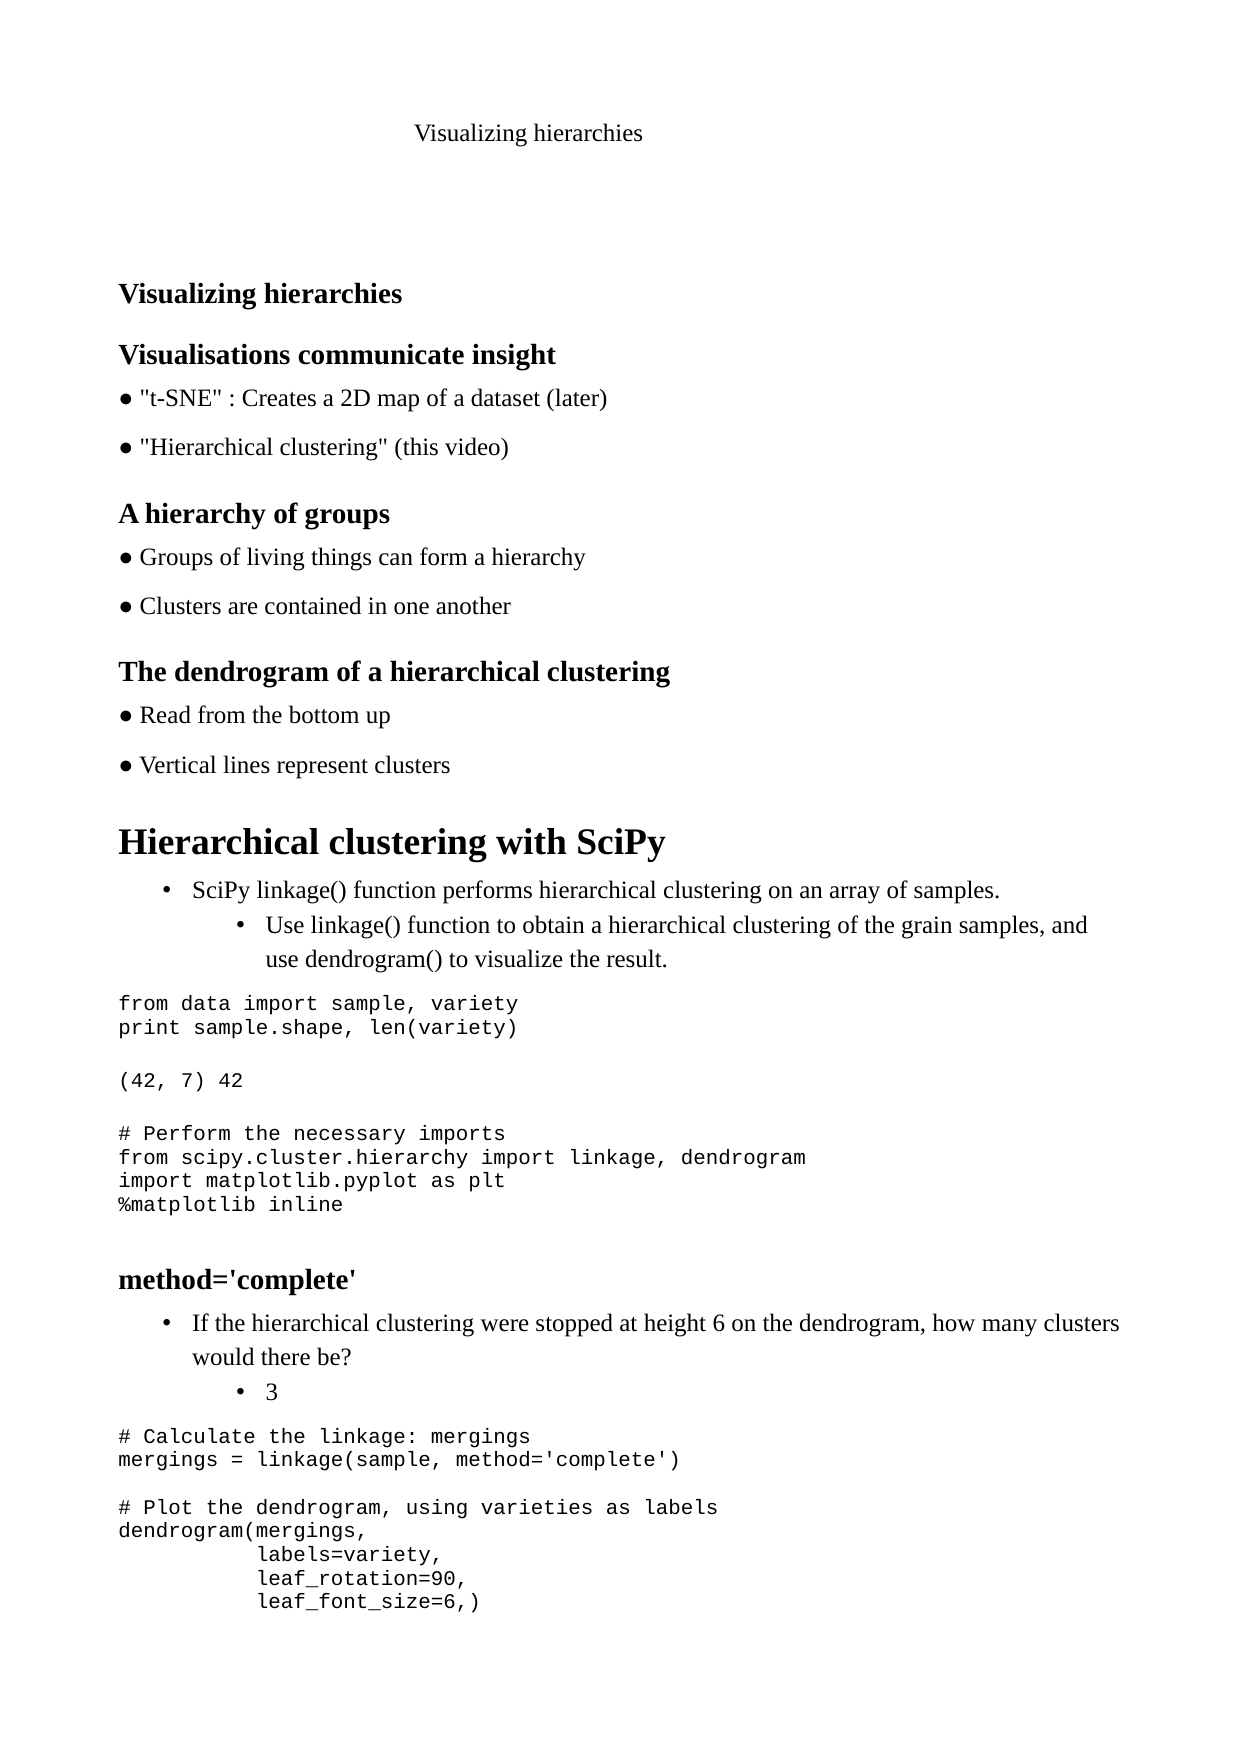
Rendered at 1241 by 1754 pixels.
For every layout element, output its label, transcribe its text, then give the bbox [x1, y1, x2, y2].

text import matplotlib.pyplot as plt [118, 1170, 1122, 1194]
text ● Clusters are contained in one another [118, 591, 1122, 620]
subtitle A hierarchy of groups [118, 496, 1122, 529]
text ● Read from the bottom up [118, 701, 1122, 729]
list 3 [236, 1377, 1122, 1406]
text Visualizing hierarchies [118, 118, 1122, 147]
text leaf_font_size=6,) [118, 1591, 1122, 1615]
subtitle The dendrogram of a hierarchical clustering [118, 654, 1122, 688]
text labels=variety, [118, 1544, 1122, 1568]
list Use linkage() function to obtain a hierarchical clustering of the grain samples, and use dendrogram() to visualize the result. [236, 910, 1122, 973]
text ● "Hierarchical clustering" (this video) [118, 432, 1122, 461]
text print sample.shape, len(variety) [118, 1017, 1122, 1041]
text ● Vertical lines represent clusters [118, 750, 1122, 778]
subtitle Visualisations communicate insight [118, 337, 1122, 371]
text %matplotlib inline [118, 1194, 1122, 1218]
text ● "t-SNE" : Creates a 2D map of a dataset (later) [118, 383, 1122, 412]
subtitle Visualizing hierarchies [118, 276, 1122, 310]
text leaf_rotation=90, [118, 1568, 1122, 1591]
text from data import sample, variety [118, 993, 1122, 1017]
text from scipy.cluster.hierarchy import linkage, dendrogram [118, 1147, 1122, 1170]
text mergings = linkage(sample, method='complete') [118, 1449, 1122, 1473]
text # Calculate the linkage: mergings [118, 1426, 1122, 1449]
subtitle method='complete' [118, 1262, 1122, 1295]
text (42, 7) 42 [118, 1070, 1122, 1094]
list SciPy linkage() function performs hierarchical clustering on an array of samples. [162, 875, 1122, 904]
text # Plot the dendrogram, using varieties as labels [118, 1497, 1122, 1520]
text dendrogram(mergings, [118, 1520, 1122, 1544]
text # Perform the necessary imports [118, 1123, 1122, 1147]
subtitle Hierarchical clustering with SciPy [118, 819, 1122, 863]
list If the hierarchical clustering were stopped at height 6 on the dendrogram, how many clusters would there be? [162, 1308, 1122, 1371]
text ● Groups of living things can form a hierarchy [118, 542, 1122, 571]
